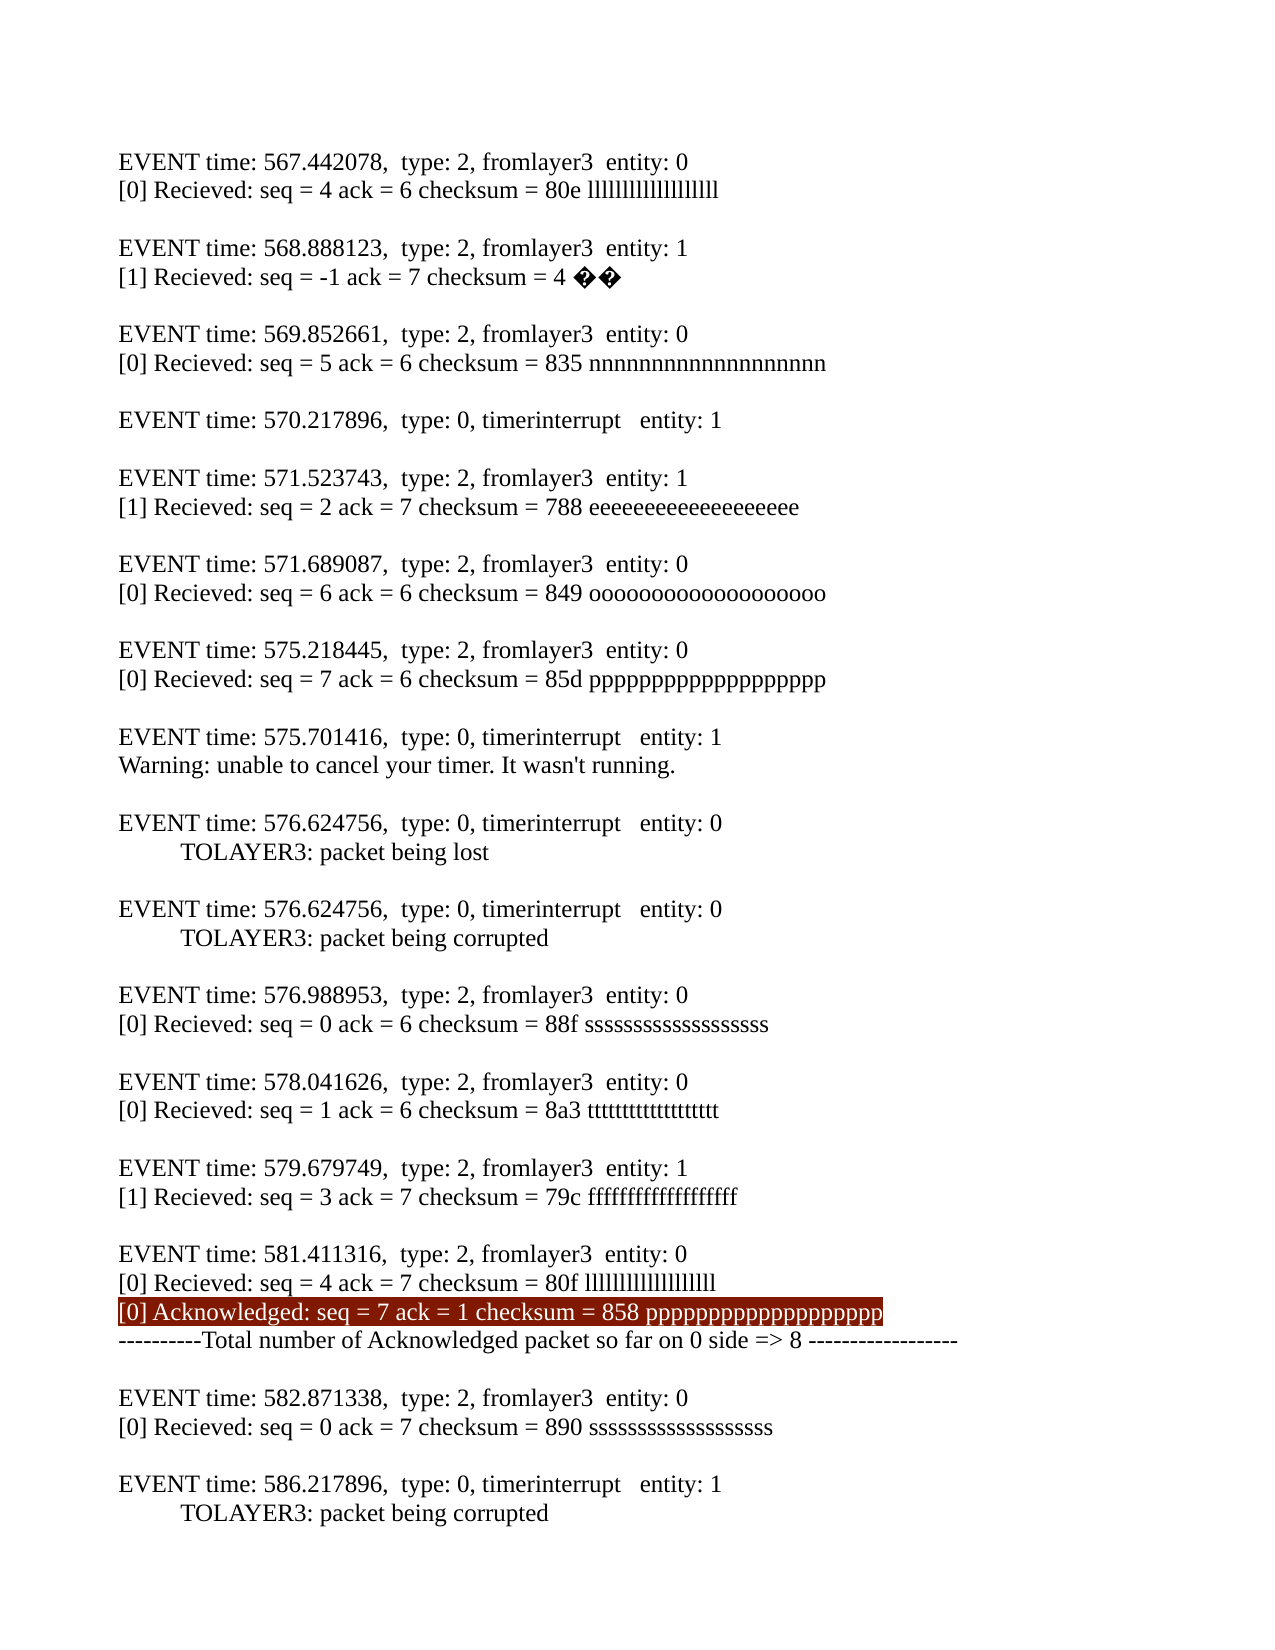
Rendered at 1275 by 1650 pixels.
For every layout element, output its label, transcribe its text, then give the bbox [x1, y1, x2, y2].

text [1] Recieved: seq = -1 ack = 7 checksum = 4 �� [118, 262, 1157, 291]
text EVENT time: 575.218445, type: 2, fromlayer3 entity: 0 [118, 636, 1157, 664]
text EVENT time: 579.679749, type: 2, fromlayer3 entity: 1 [118, 1153, 1157, 1182]
text EVENT time: 571.523743, type: 2, fromlayer3 entity: 1 [118, 463, 1157, 492]
text [1] Recieved: seq = 3 ack = 7 checksum = 79c fffffffffffffffffff [118, 1182, 1157, 1211]
text [0] Recieved: seq = 4 ack = 6 checksum = 80e lllllllllllllllllll [118, 176, 1157, 204]
text ----------Total number of Acknowledged packet so far on 0 side => 8 ------------------ [118, 1326, 1157, 1354]
text TOLAYER3: packet being lost [118, 837, 1157, 866]
text EVENT time: 576.988953, type: 2, fromlayer3 entity: 0 [118, 981, 1157, 1009]
text TOLAYER3: packet being corrupted [118, 1498, 1157, 1527]
text EVENT time: 576.624756, type: 0, timerinterrupt entity: 0 [118, 808, 1157, 837]
text TOLAYER3: packet being corrupted [118, 923, 1157, 952]
text [0] Recieved: seq = 1 ack = 6 checksum = 8a3 ttttttttttttttttttt [118, 1096, 1157, 1124]
text EVENT time: 571.689087, type: 2, fromlayer3 entity: 0 [118, 549, 1157, 578]
text [0] Recieved: seq = 7 ack = 6 checksum = 85d ppppppppppppppppppp [118, 664, 1157, 693]
text [0] Recieved: seq = 5 ack = 6 checksum = 835 nnnnnnnnnnnnnnnnnnn [118, 348, 1157, 377]
text [0] Acknowledged: seq = 7 ack = 1 checksum = 858 ppppppppppppppppppp [118, 1297, 1157, 1326]
text [0] Recieved: seq = 4 ack = 7 checksum = 80f lllllllllllllllllll [118, 1268, 1157, 1297]
text [0] Recieved: seq = 6 ack = 6 checksum = 849 ooooooooooooooooooo [118, 578, 1157, 607]
text EVENT time: 570.217896, type: 0, timerinterrupt entity: 1 [118, 406, 1157, 434]
text Warning: unable to cancel your timer. It wasn't running. [118, 751, 1157, 779]
text EVENT time: 575.701416, type: 0, timerinterrupt entity: 1 [118, 722, 1157, 751]
text [0] Recieved: seq = 0 ack = 7 checksum = 890 sssssssssssssssssss [118, 1412, 1157, 1441]
text [1] Recieved: seq = 2 ack = 7 checksum = 788 eeeeeeeeeeeeeeeeeee [118, 492, 1157, 521]
text EVENT time: 569.852661, type: 2, fromlayer3 entity: 0 [118, 319, 1157, 348]
text EVENT time: 586.217896, type: 0, timerinterrupt entity: 1 [118, 1469, 1157, 1498]
text EVENT time: 582.871338, type: 2, fromlayer3 entity: 0 [118, 1383, 1157, 1412]
text EVENT time: 578.041626, type: 2, fromlayer3 entity: 0 [118, 1067, 1157, 1096]
text EVENT time: 567.442078, type: 2, fromlayer3 entity: 0 [118, 147, 1157, 176]
text [0] Recieved: seq = 0 ack = 6 checksum = 88f sssssssssssssssssss [118, 1009, 1157, 1038]
text EVENT time: 576.624756, type: 0, timerinterrupt entity: 0 [118, 894, 1157, 923]
text EVENT time: 568.888123, type: 2, fromlayer3 entity: 1 [118, 233, 1157, 262]
text EVENT time: 581.411316, type: 2, fromlayer3 entity: 0 [118, 1239, 1157, 1268]
